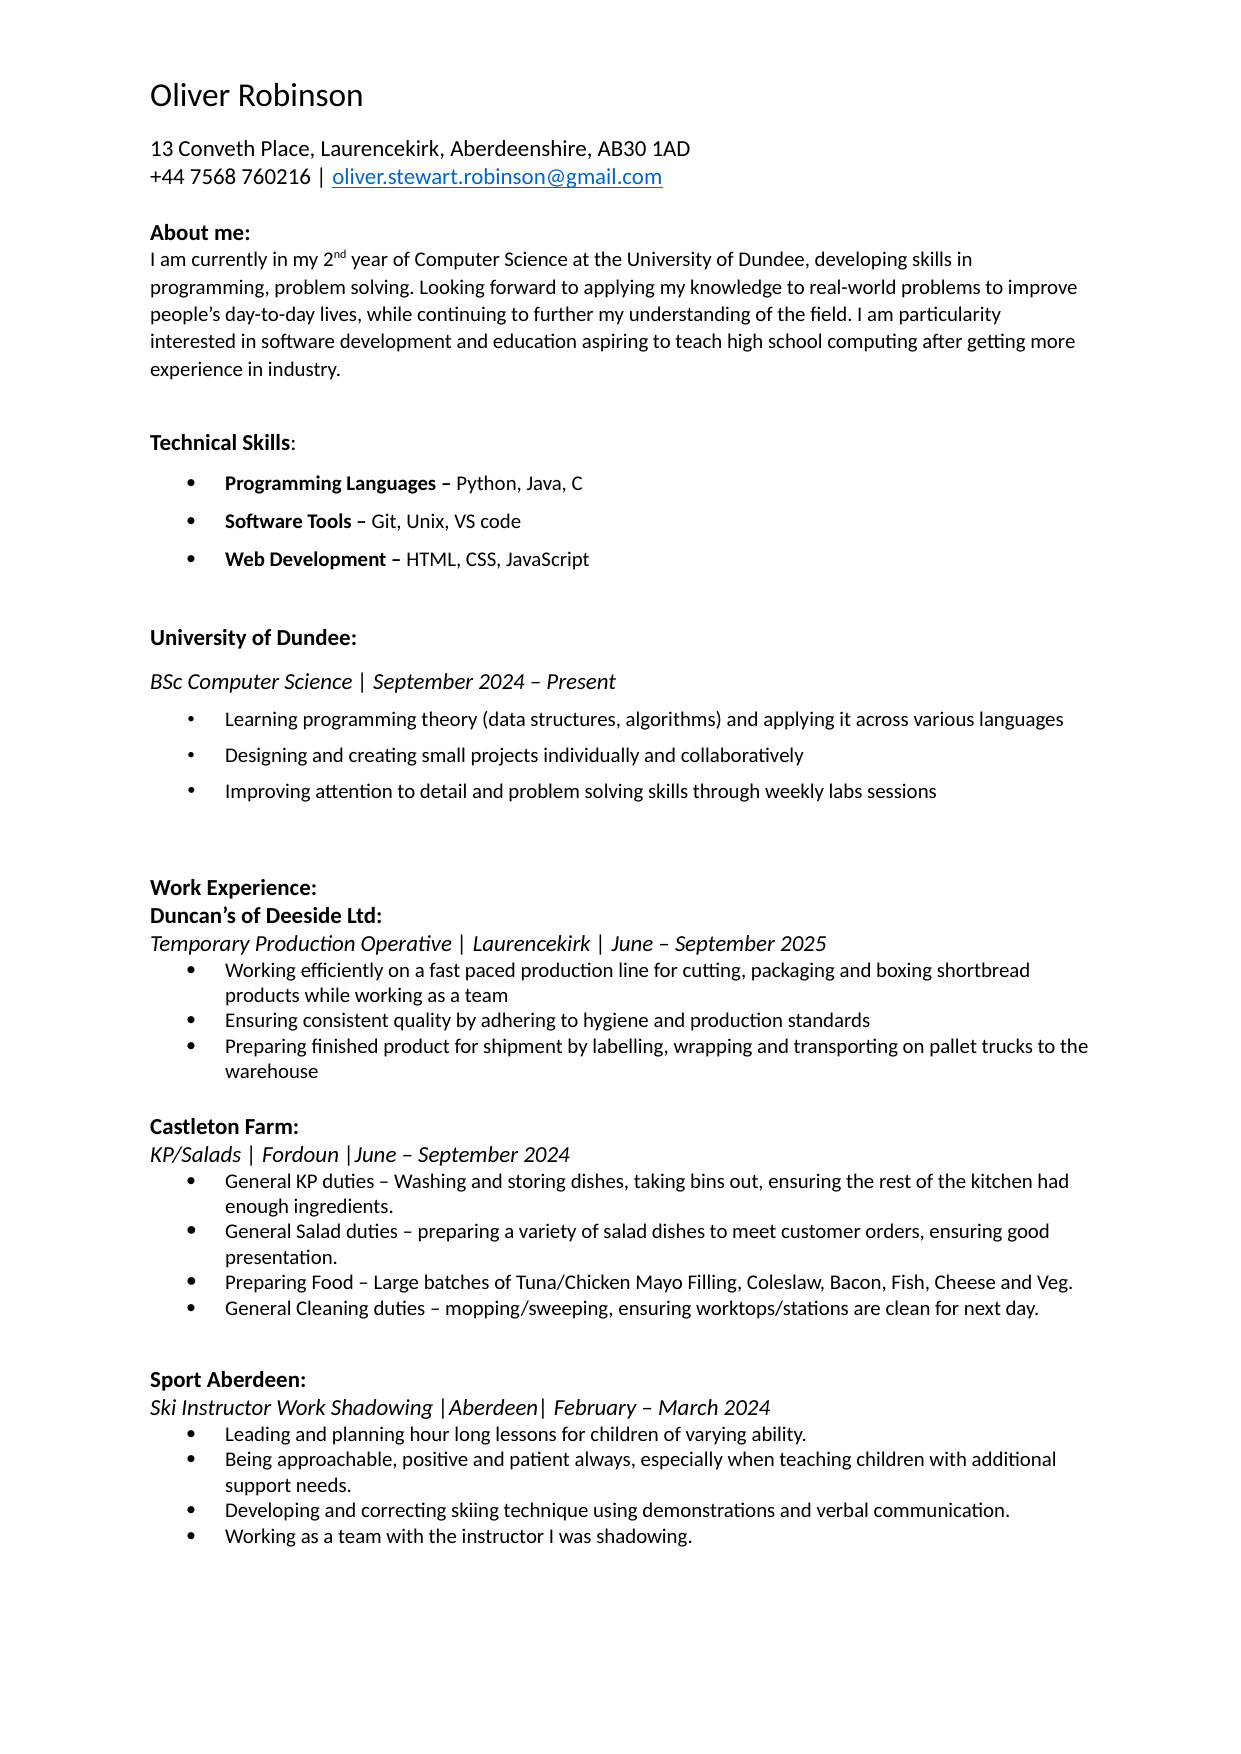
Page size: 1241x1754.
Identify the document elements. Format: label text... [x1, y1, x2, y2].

list Improving attention to detail and problem solving skills through weekly labs sessions [187, 778, 1090, 804]
text Temporary Production Operative | Laurencekirk | June – September 2025 [150, 929, 1090, 957]
text Sport Aberdeen: [150, 1365, 1090, 1393]
text +44 7568 760216 | oliver.stewart.robinson@gmail.com [150, 162, 1090, 190]
text Work Experience: [150, 845, 1090, 901]
text Oliver Robinson [150, 74, 1090, 114]
list Preparing finished product for shipment by labelling, wrapping and transporting on pallet trucks to the warehouse [187, 1033, 1090, 1084]
text I am currently in my 2nd year of Computer Science at the University of Dundee, developing skills in programming, problem solving. Looking forward to applying my knowledge to real-world problems to improve people’s day-to-day lives, while continuing to further my understanding of the field. I am particularity interested in software development and education aspiring to teach high school computing after getting more experience in industry. [150, 246, 1090, 381]
text Duncan’s of Deeside Ltd: [150, 901, 1090, 929]
text University of Dundee: [150, 623, 1090, 651]
text About me: [150, 218, 1090, 246]
list General KP duties – Washing and storing dishes, taking bins out, ensuring the rest of the kitchen had enough ingredients. [187, 1168, 1090, 1219]
list General Salad duties – preparing a variety of salad dishes to meet customer orders, ensuring good presentation. [187, 1219, 1090, 1269]
list Developing and correcting skiing technique using demonstrations and verbal communication. [187, 1497, 1090, 1523]
list Working as a team with the instructor I was shadowing. [187, 1523, 1090, 1548]
list Web Development – HTML, CSS, JavaScript [187, 546, 1090, 572]
text KP/Salads | Fordoun |June – September 2024 [150, 1140, 1090, 1168]
list Ensuring consistent quality by adhering to hygiene and production standards [187, 1008, 1090, 1033]
text Ski Instructor Work Shadowing |Aberdeen| February – March 2024 [150, 1393, 1090, 1421]
list Software Tools – Git, Unix, VS code [187, 508, 1090, 534]
list Working efficiently on a fast paced production line for cutting, packaging and boxing shortbread products while working as a team [187, 957, 1090, 1008]
list Learning programming theory (data structures, algorithms) and applying it across various languages [187, 706, 1090, 731]
list Programming Languages – Python, Java, C [187, 470, 1090, 496]
text BSc Computer Science | September 2024 – Present [150, 667, 1090, 695]
text Castleton Farm: [150, 1112, 1090, 1140]
list Designing and creating small projects individually and collaboratively [187, 742, 1090, 768]
list Preparing Food – Large batches of Tuna/Chicken Mayo Filling, Coleslaw, Bacon, Fish, Cheese and Veg. [187, 1269, 1090, 1295]
text Technical Skills: [150, 428, 1090, 456]
list Leading and planning hour long lessons for children of varying ability. [187, 1421, 1090, 1447]
text 13 Conveth Place, Laurencekirk, Aberdeenshire, AB30 1AD [150, 134, 1090, 162]
list Being approachable, positive and patient always, especially when teaching children with additional support needs. [187, 1447, 1090, 1497]
list General Cleaning duties – mopping/sweeping, ensuring worktops/stations are clean for next day. [187, 1295, 1090, 1320]
